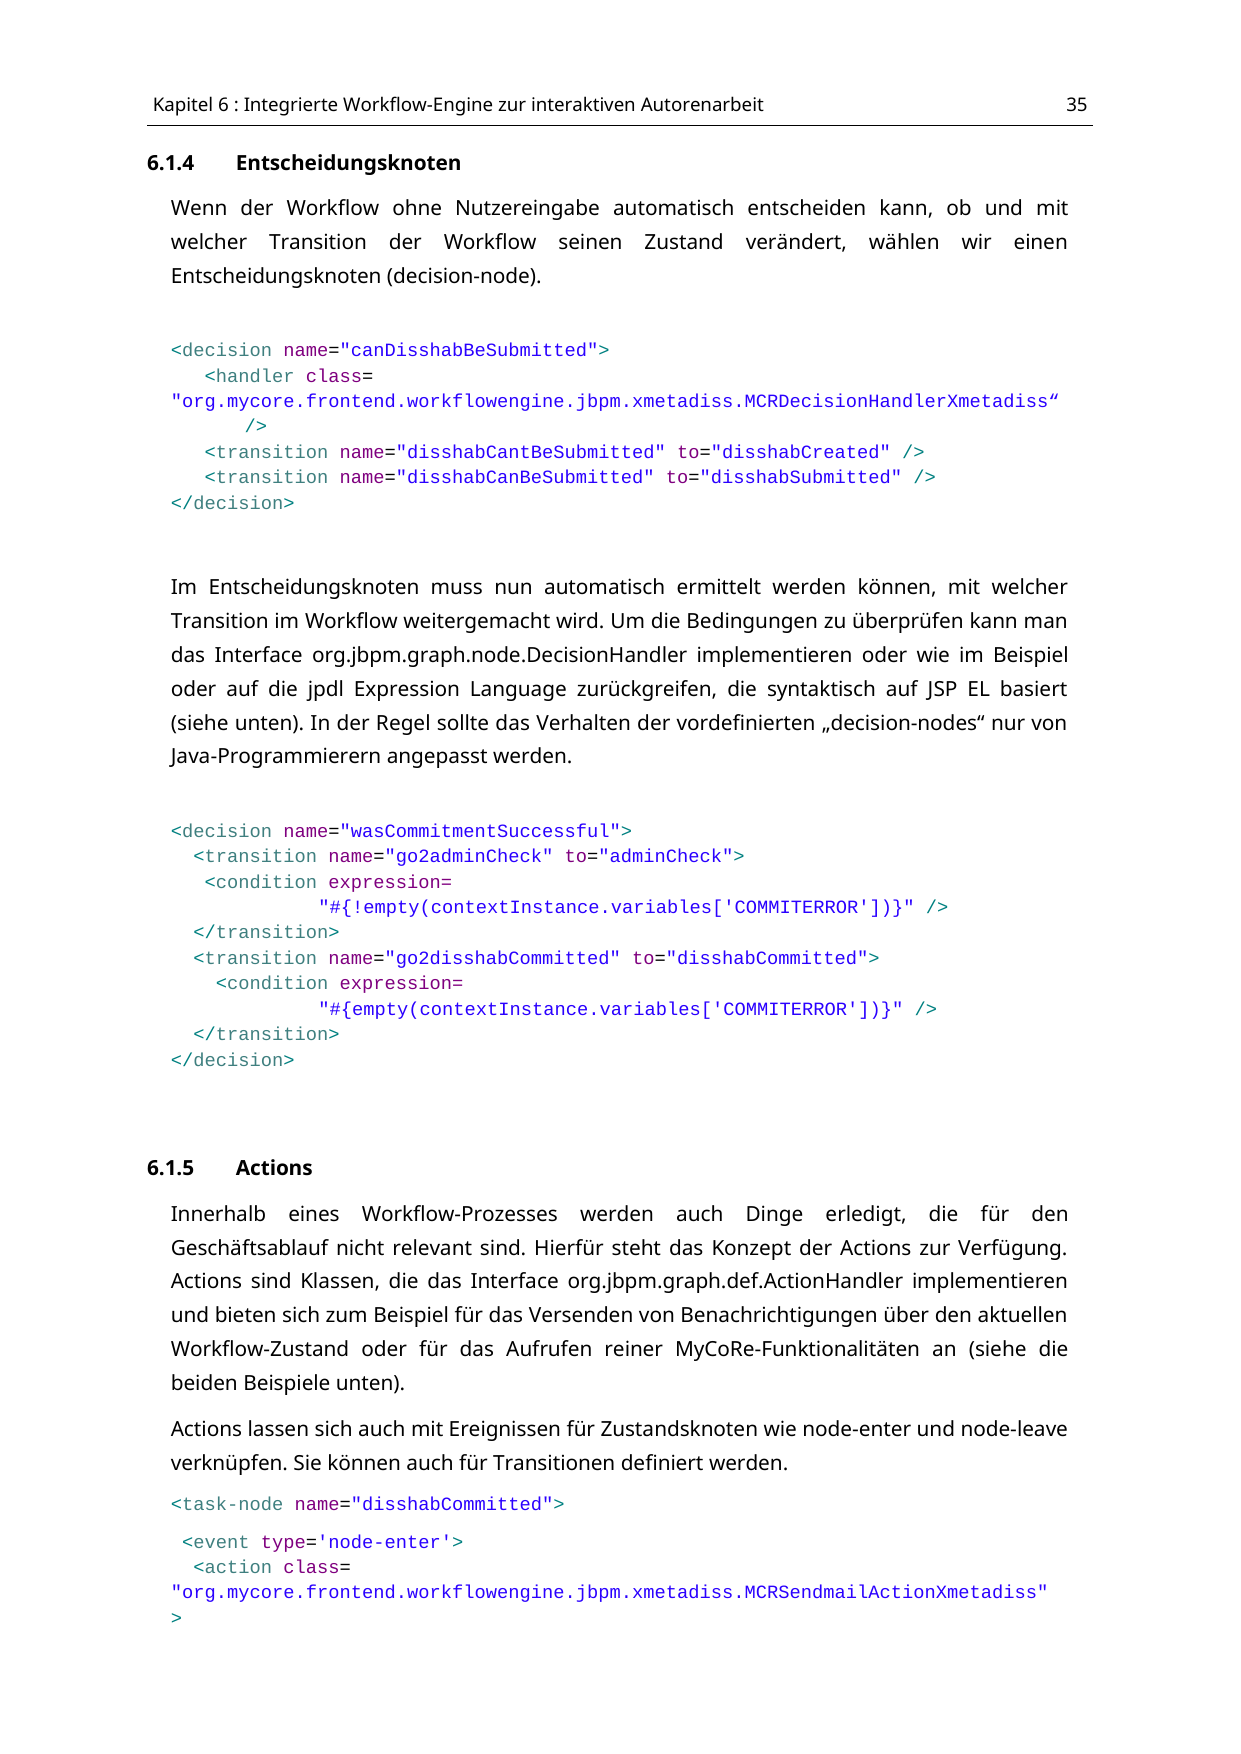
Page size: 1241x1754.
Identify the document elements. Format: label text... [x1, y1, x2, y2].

text Innerhalb eines Workflow-Prozesses werden auch Dinge erledigt, die für den Geschäftsablauf nicht relevant sind. Hierfür steht das Konzept der Actions zur Verfügung. Actions sind Klassen, die das Interface org.jbpm.graph.def.ActionHandler implementieren und bieten sich zum Beispiel für das Versenden von Benachrichtigungen über den aktuellen Workflow-Zustand oder für das Aufrufen reiner MyCoRe-Funktionalitäten an (siehe die beiden Beispiele unten). [171, 1199, 1069, 1396]
text Actions lassen sich auch mit Ereignissen für Zustandsknoten wie node-enter und node-leave verknüpfen. Sie können auch für Transitionen definiert werden. [171, 1414, 1069, 1477]
text "org.mycore.frontend.workflowengine.jbpm.xmetadiss.MCRDecisionHandlerXmetadiss“ /> [171, 392, 1069, 439]
text <event type='node-enter'> [171, 1533, 1069, 1554]
text "org.mycore.frontend.workflowengine.jbpm.xmetadiss.MCRSendmailActionXmetadiss" > [171, 1583, 1069, 1630]
text <handler class= [171, 367, 1069, 388]
text <condition expression= [171, 974, 1069, 996]
text <transition name="disshabCanBeSubmitted" to="disshabSubmitted" /> [171, 468, 1069, 489]
text <transition name="go2adminCheck" to="adminCheck"> [171, 847, 1069, 868]
text <condition expression= [171, 873, 1069, 894]
text <decision name="canDisshabBeSubmitted"> [171, 341, 1069, 362]
text "#{!empty(contextInstance.variables['COMMITERROR'])}" /> [171, 898, 1069, 919]
text <transition name="go2disshabCommitted" to="disshabCommitted"> [171, 949, 1069, 970]
text <decision name="wasCommitmentSuccessful"> [171, 822, 1069, 843]
text </transition> [171, 923, 1069, 945]
subtitle Entscheidungsknoten [147, 148, 1092, 176]
text <task-node name="disshabCommitted"> [171, 1495, 1069, 1516]
text </transition> [171, 1025, 1069, 1046]
subtitle Actions [147, 1153, 1092, 1181]
text <transition name="disshabCantBeSubmitted" to="disshabCreated" /> [171, 443, 1069, 464]
text "#{empty(contextInstance.variables['COMMITERROR'])}" /> [171, 1000, 1069, 1021]
text </decision> [171, 494, 1069, 515]
text Wenn der Workflow ohne Nutzereingabe automatisch entscheiden kann, ob und mit welcher Transition der Workflow seinen Zustand verändert, wählen wir einen Entscheidungsknoten (decision-node). [171, 193, 1069, 323]
text Im Entscheidungsknoten muss nun automatisch ermittelt werden können, mit welcher Transition im Workflow weitergemacht wird. Um die Bedingungen zu überprüfen kann man das Interface org.jbpm.graph.node.DecisionHandler implementieren oder wie im Beispiel oder auf die jpdl Expression Language zurückgreifen, die syntaktisch auf JSP EL basiert (siehe unten). In der Regel sollte das Verhalten der vordefinierten „decision-nodes“ nur von Java-Programmierern angepasst werden. [171, 572, 1069, 770]
text </decision> [171, 1051, 1069, 1072]
text <action class= [171, 1558, 1069, 1579]
